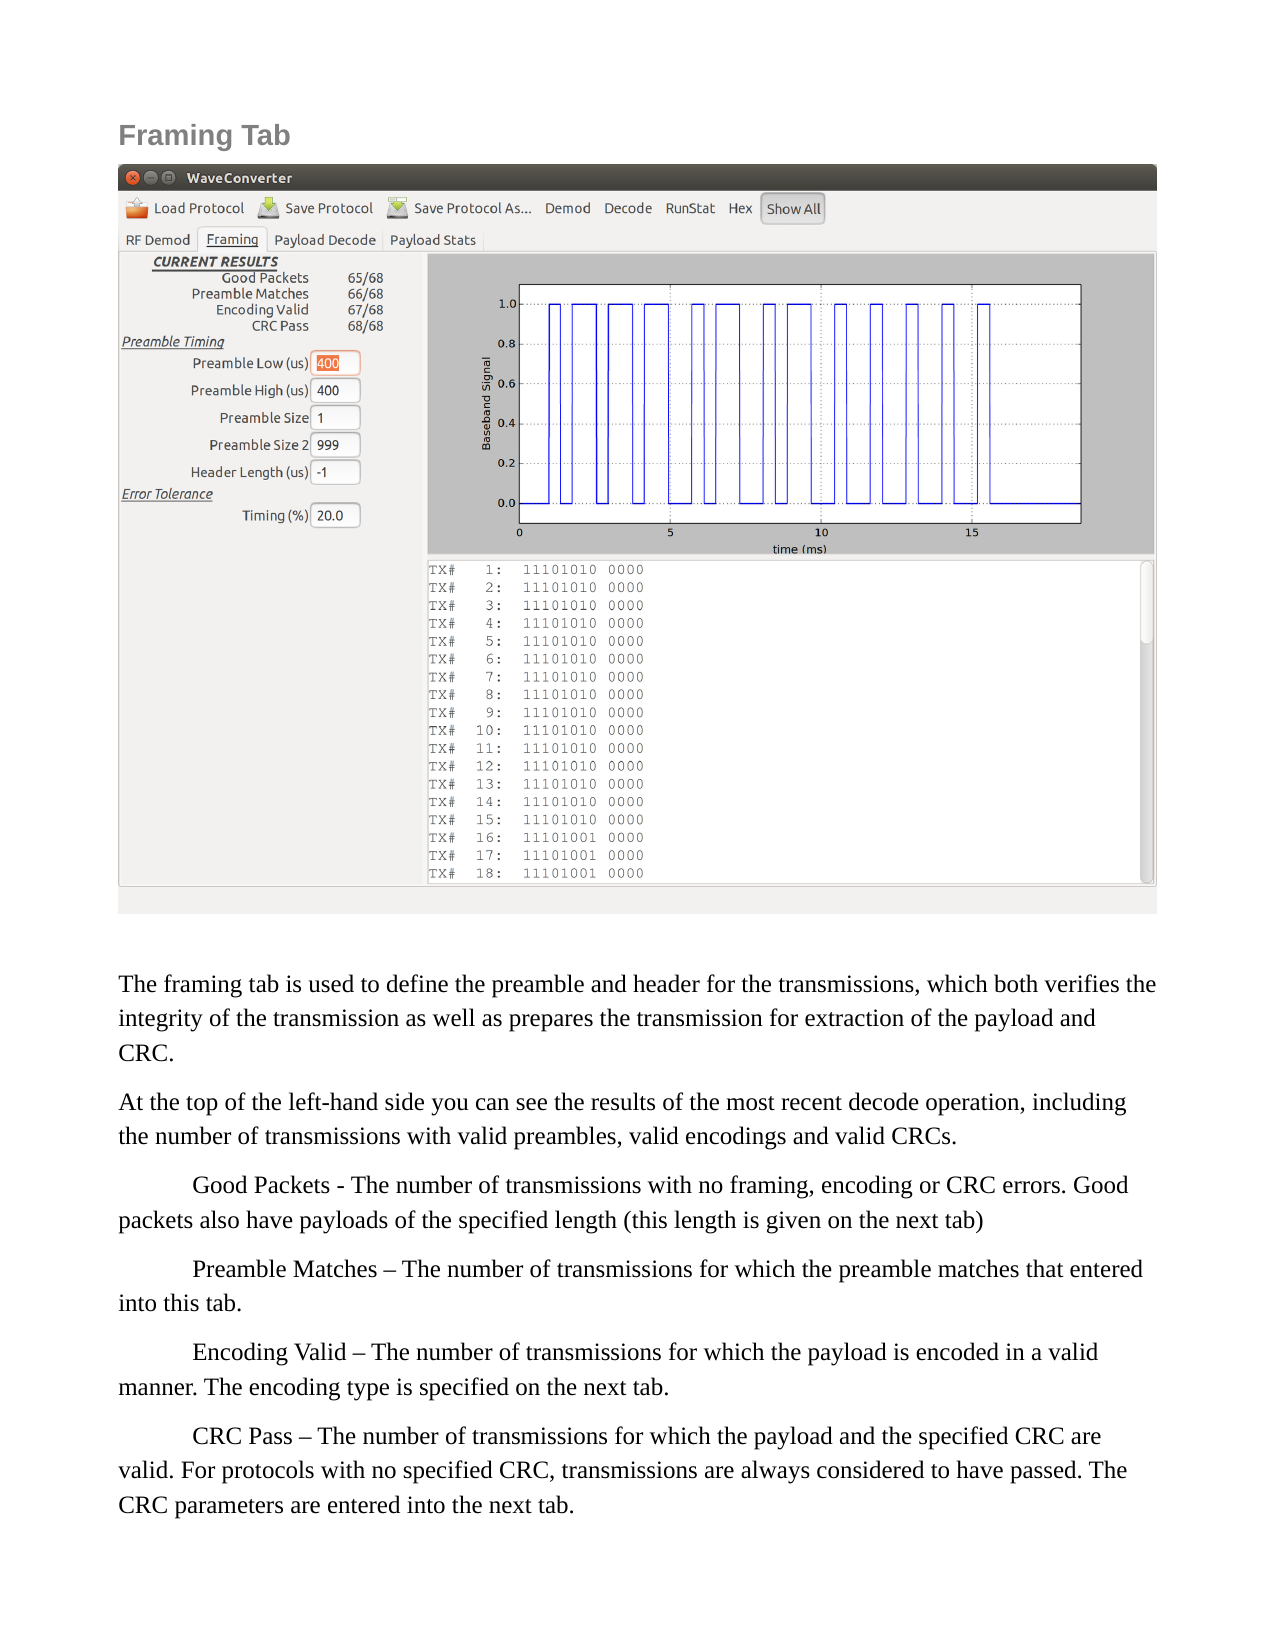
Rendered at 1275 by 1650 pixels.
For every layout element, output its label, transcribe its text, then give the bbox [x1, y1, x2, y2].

text The framing tab is used to define the preamble and header for the transmissions, which both verifies the integrity of the transmission as well as prepares the transmission for extraction of the payload and CRC. [118, 969, 1157, 1067]
text CRC Pass – The number of transmissions for which the payload and the specified CRC are valid. For protocols with no specified CRC, transmissions are always considered to have passed. The CRC parameters are entered into the next tab. [118, 1421, 1157, 1519]
text Preamble Matches – The number of transmissions for which the preamble matches that entered into this tab. [118, 1254, 1157, 1317]
text Good Packets - The number of transmissions with no framing, encoding or CRC errors. Good packets also have payloads of the specified length (this length is given on the next tab) [118, 1170, 1157, 1234]
text At the top of the left-hand side you can see the results of the most recent decode operation, including the number of transmissions with valid preambles, valid encodings and valid CRCs. [118, 1087, 1157, 1150]
picture [118, 164, 1157, 914]
subtitle Framing Tab [118, 118, 1157, 152]
text Encoding Valid – The number of transmissions for which the payload is encoded in a valid manner. The encoding type is specified on the next tab. [118, 1337, 1157, 1401]
